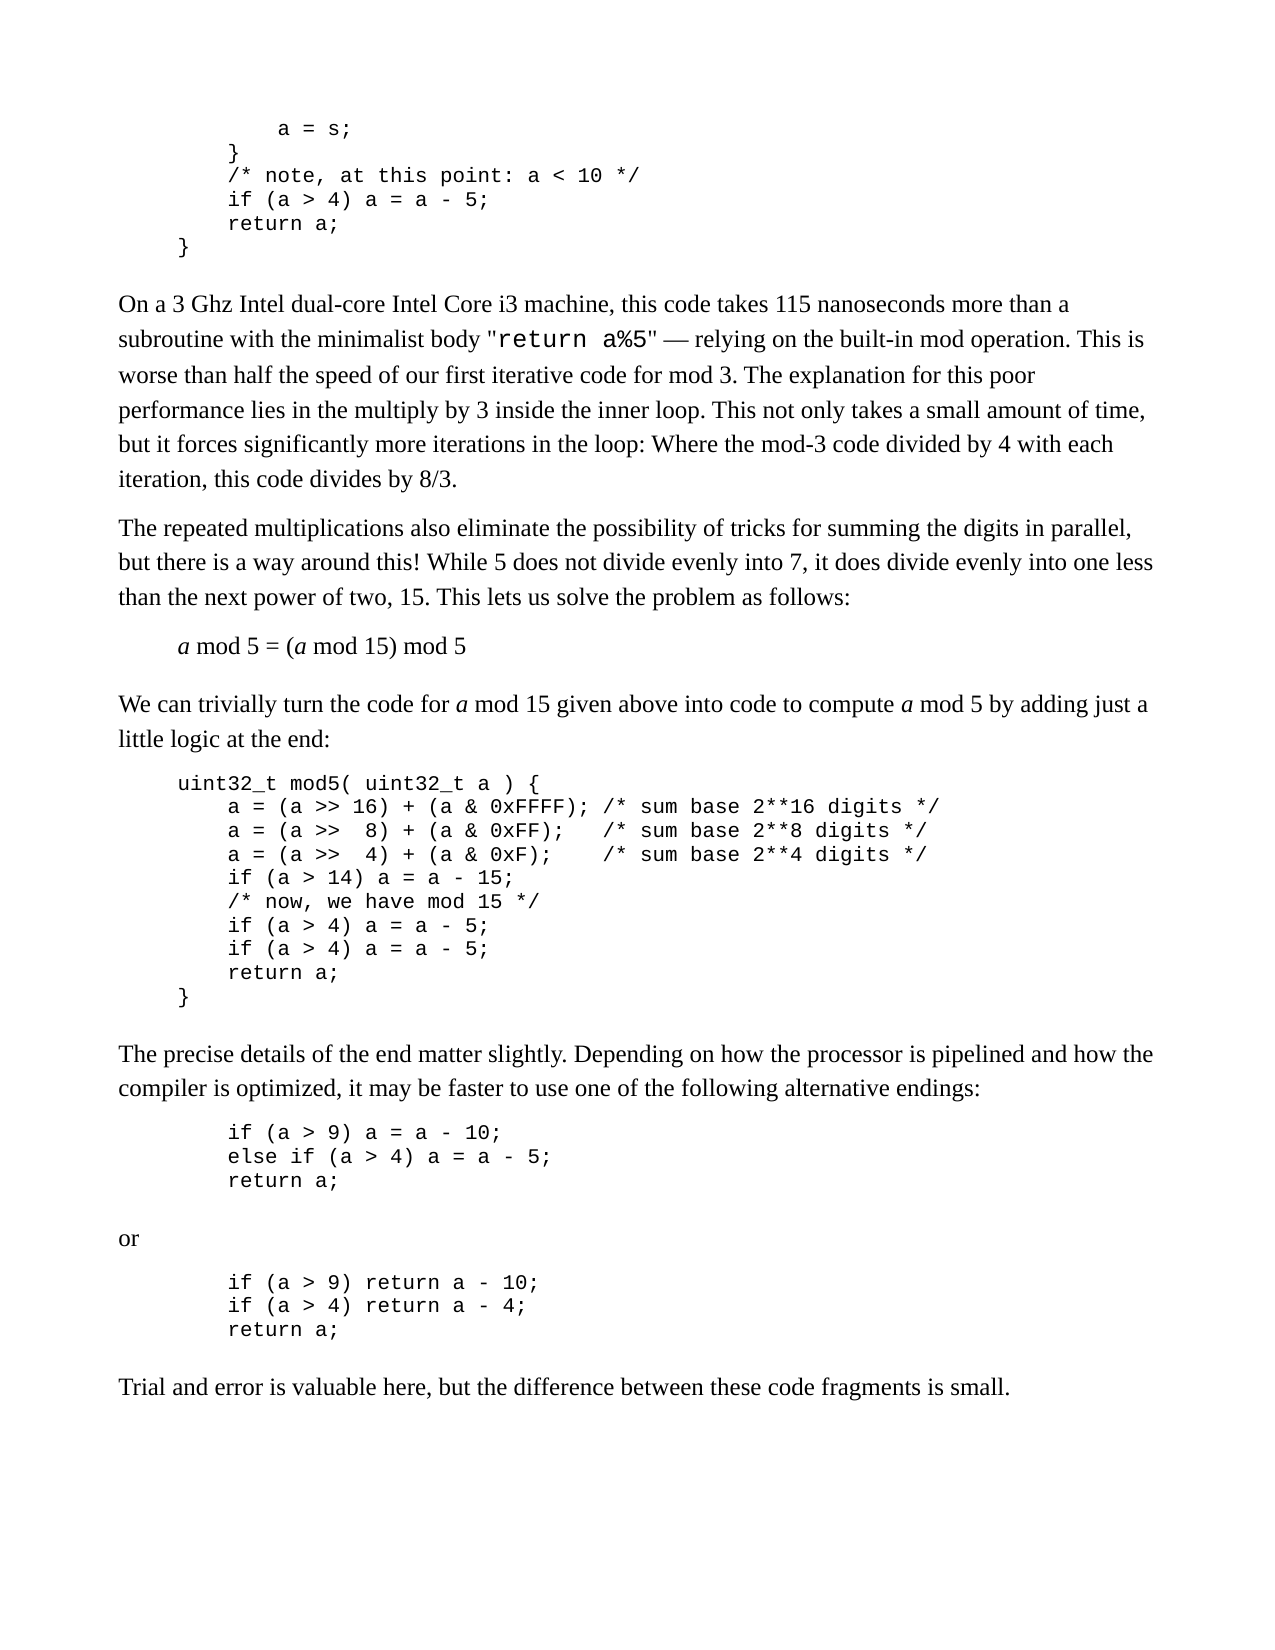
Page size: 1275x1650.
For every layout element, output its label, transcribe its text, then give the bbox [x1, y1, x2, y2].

text } [177, 236, 1098, 260]
text uint32_t mod5( uint32_t a ) { [177, 773, 1098, 796]
text if (a > 9) return a - 10; [177, 1272, 1098, 1295]
text if (a > 4) return a - 4; [177, 1295, 1098, 1319]
text /* note, at this point: a < 10 */ [177, 165, 1098, 189]
text else if (a > 4) a = a - 5; [177, 1146, 1098, 1169]
text if (a > 14) a = a - 15; [177, 867, 1098, 891]
text The precise details of the end matter slightly. Depending on how the processor is pipelined and how the compiler is optimized, it may be faster to use one of the following alternative endings: [118, 1039, 1157, 1102]
text if (a > 4) a = a - 5; [177, 915, 1098, 938]
text On a 3 Ghz Intel dual-core Intel Core i3 machine, this code takes 115 nanoseconds more than a subroutine with the minimalist body "return a%5" — relying on the built-in mod operation. This is worse than half the speed of our first iterative code for mod 3. The explanation for this poor performance lies in the multiply by 3 inside the inner loop. This not only takes a small amount of time, but it forces significantly more iterations in the loop: Where the mod-3 code divided by 4 with each iteration, this code divides by 8/3. [118, 289, 1157, 493]
text } [177, 986, 1098, 1009]
text a = (a >> 4) + (a & 0xF); /* sum base 2**4 digits */ [177, 844, 1098, 867]
text if (a > 9) a = a - 10; [177, 1122, 1098, 1146]
text return a; [177, 213, 1098, 236]
text return a; [177, 1169, 1098, 1193]
text a mod 5 = (a mod 15) mod 5 [177, 631, 1098, 660]
text } [177, 142, 1098, 165]
text /* now, we have mod 15 */ [177, 891, 1098, 915]
text a = s; [177, 118, 1098, 142]
text or [118, 1223, 1157, 1251]
text Trial and error is valuable here, but the difference between these code fragments is small. [118, 1372, 1157, 1401]
text if (a > 4) a = a - 5; [177, 938, 1098, 962]
text return a; [177, 1319, 1098, 1343]
text return a; [177, 962, 1098, 986]
text We can trivially turn the code for a mod 15 given above into code to compute a mod 5 by adding just a little logic at the end: [118, 689, 1157, 752]
text a = (a >> 16) + (a & 0xFFFF); /* sum base 2**16 digits */ [177, 796, 1098, 820]
text if (a > 4) a = a - 5; [177, 189, 1098, 213]
text The repeated multiplications also eliminate the possibility of tricks for summing the digits in parallel, but there is a way around this! While 5 does not divide evenly into 7, it does divide evenly into one less than the next power of two, 15. This lets us solve the problem as follows: [118, 513, 1157, 611]
text a = (a >> 8) + (a & 0xFF); /* sum base 2**8 digits */ [177, 820, 1098, 844]
